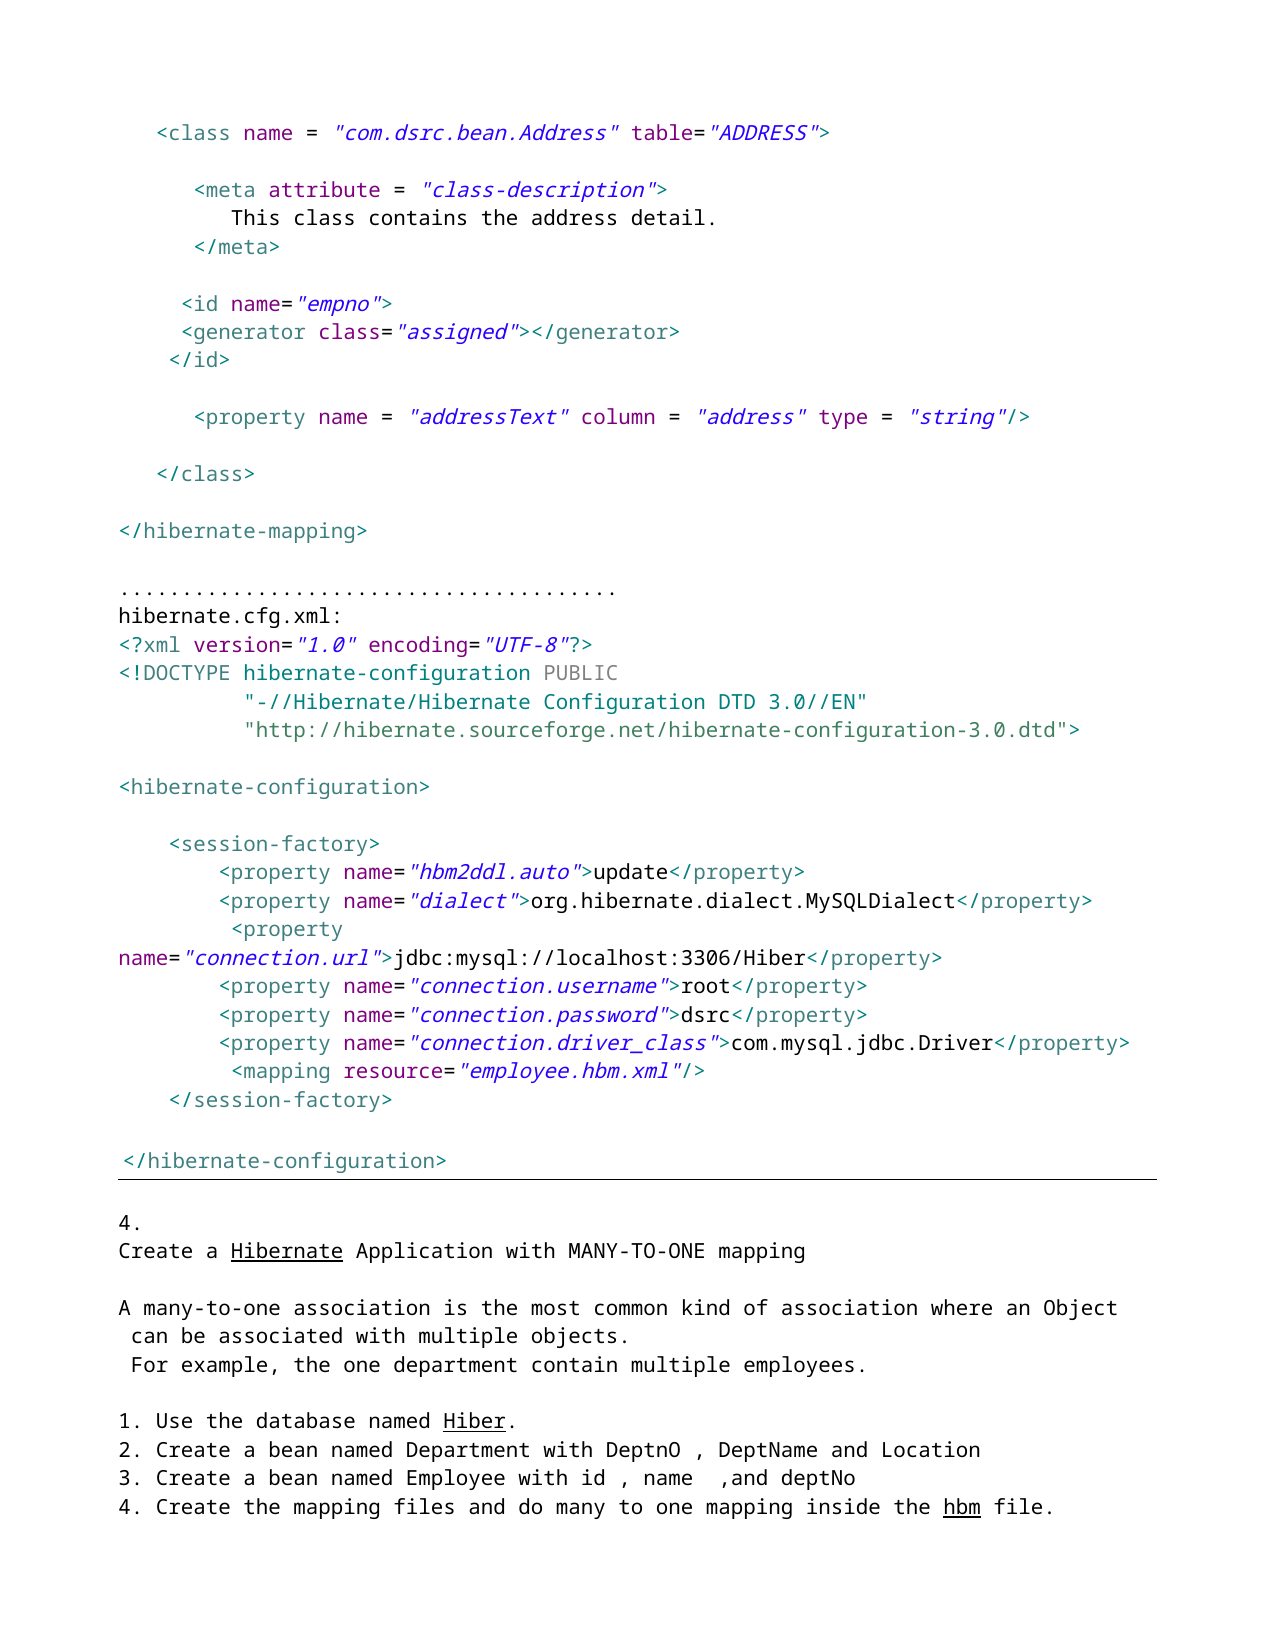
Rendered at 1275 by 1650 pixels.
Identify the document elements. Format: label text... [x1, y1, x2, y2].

text <property name = "addressText" column = "address" type = "string"/> [118, 402, 1157, 431]
text hibernate.cfg.xml: [118, 602, 1157, 630]
text 4. [118, 1208, 1157, 1236]
text "-//Hibernate/Hibernate Configuration DTD 3.0//EN" [118, 687, 1157, 715]
text <id name="empno"> [118, 289, 1157, 317]
text can be associated with multiple objects. [118, 1321, 1157, 1350]
text <property name="connection.password">dsrc</property> [118, 1000, 1157, 1028]
text <generator class="assigned"></generator> [118, 317, 1157, 346]
text 3. Create a bean named Employee with id , name ,and deptNo [118, 1463, 1157, 1492]
text A many-to-one association is the most common kind of association where an Object [118, 1293, 1157, 1321]
text <hibernate-configuration> [118, 772, 1157, 801]
text ........................................ [118, 573, 1157, 602]
text 2. Create a bean named Department with DeptnO , DeptName and Location [118, 1435, 1157, 1463]
text For example, the one department contain multiple employees. [118, 1350, 1157, 1378]
text <property name="connection.username">root</property> [118, 971, 1157, 1000]
text <meta attribute = "class-description"> [118, 175, 1157, 203]
text <!DOCTYPE hibernate-configuration PUBLIC [118, 658, 1157, 687]
text <property name="connection.url">jdbc:mysql://localhost:3306/Hiber</property> [118, 914, 1157, 971]
text <class name = "com.dsrc.bean.Address" table="ADDRESS"> [118, 118, 1157, 147]
text "http://hibernate.sourceforge.net/hibernate-configuration-3.0.dtd"> [118, 715, 1157, 744]
text </session-factory> [118, 1085, 1157, 1113]
text <?xml version="1.0" encoding="UTF-8"?> [118, 630, 1157, 658]
text This class contains the address detail. [118, 203, 1157, 232]
text 4. Create the mapping files and do many to one mapping inside the hbm file. [118, 1492, 1157, 1520]
text 1. Use the database named Hiber. [118, 1407, 1157, 1435]
text <property name="hbm2ddl.auto">update</property> [118, 857, 1157, 886]
text <property name="dialect">org.hibernate.dialect.MySQLDialect</property> [118, 886, 1157, 914]
text </class> [118, 459, 1157, 488]
text <session-factory> [118, 829, 1157, 857]
text </hibernate-configuration> [118, 1142, 1157, 1179]
text </meta> [118, 232, 1157, 260]
text <property name="connection.driver_class">com.mysql.jdbc.Driver</property> [118, 1028, 1157, 1057]
text <mapping resource="employee.hbm.xml"/> [118, 1057, 1157, 1085]
text </hibernate-mapping> [118, 516, 1157, 545]
text </id> [118, 346, 1157, 374]
text Create a Hibernate Application with MANY-TO-ONE mapping [118, 1236, 1157, 1264]
